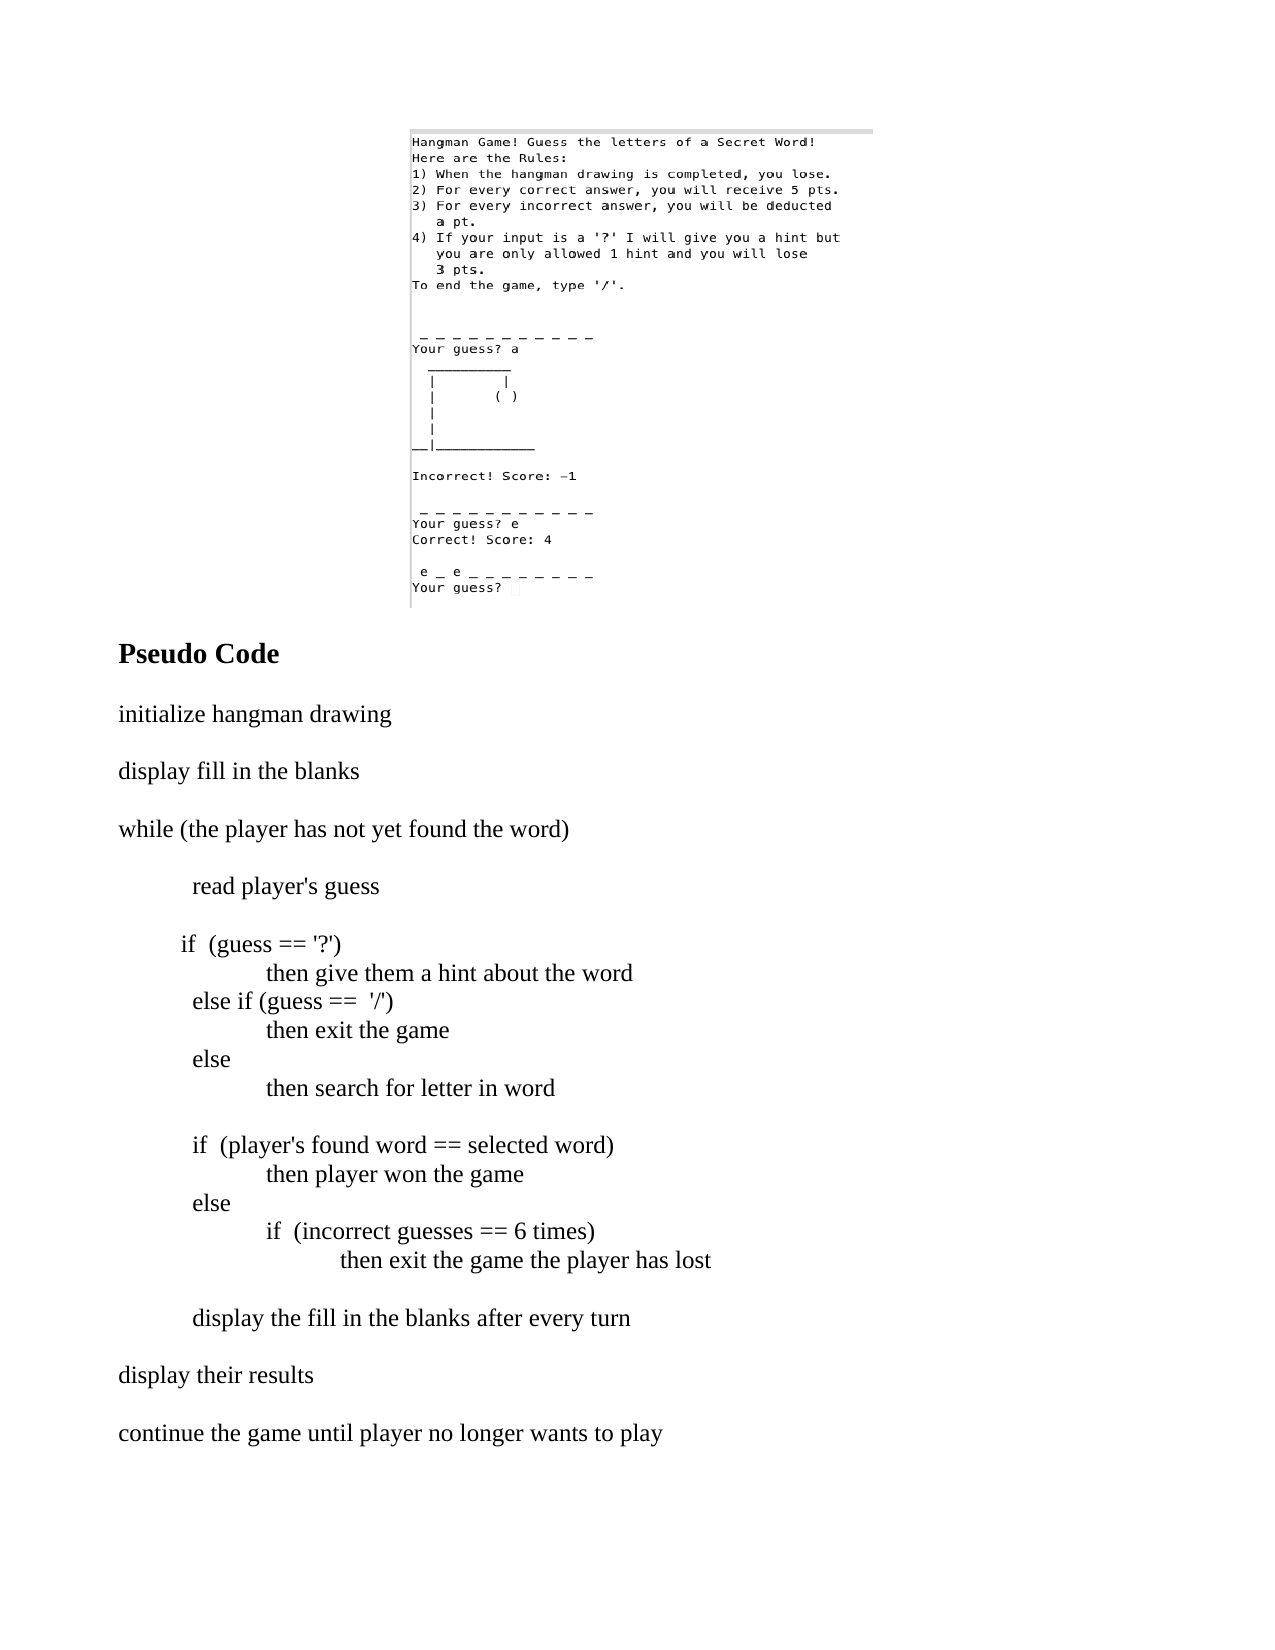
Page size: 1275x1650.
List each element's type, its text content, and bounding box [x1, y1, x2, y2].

text else [118, 1044, 1157, 1073]
text then give them a hint about the word [118, 958, 1157, 986]
text then player won the game [118, 1159, 1157, 1188]
text else if (guess == '/') [118, 986, 1157, 1015]
text continue the game until player no longer wants to play [118, 1418, 1157, 1446]
text initialize hangman drawing [118, 699, 1157, 728]
text Pseudo Code [118, 637, 1157, 670]
text then exit the game [118, 1015, 1157, 1044]
text else [118, 1188, 1157, 1216]
text if (guess == '?') [118, 929, 1157, 958]
text display the fill in the blanks after every turn [118, 1303, 1157, 1331]
text read player's guess [118, 871, 1157, 900]
text if (incorrect guesses == 6 times) [118, 1216, 1157, 1245]
text display fill in the blanks [118, 756, 1157, 785]
text while (the player has not yet found the word) [118, 814, 1157, 843]
text if (player's found word == selected word) [118, 1130, 1157, 1159]
text then search for letter in word [118, 1073, 1157, 1101]
picture [409, 129, 873, 608]
text then exit the game the player has lost [118, 1245, 1157, 1274]
text display their results [118, 1360, 1157, 1389]
